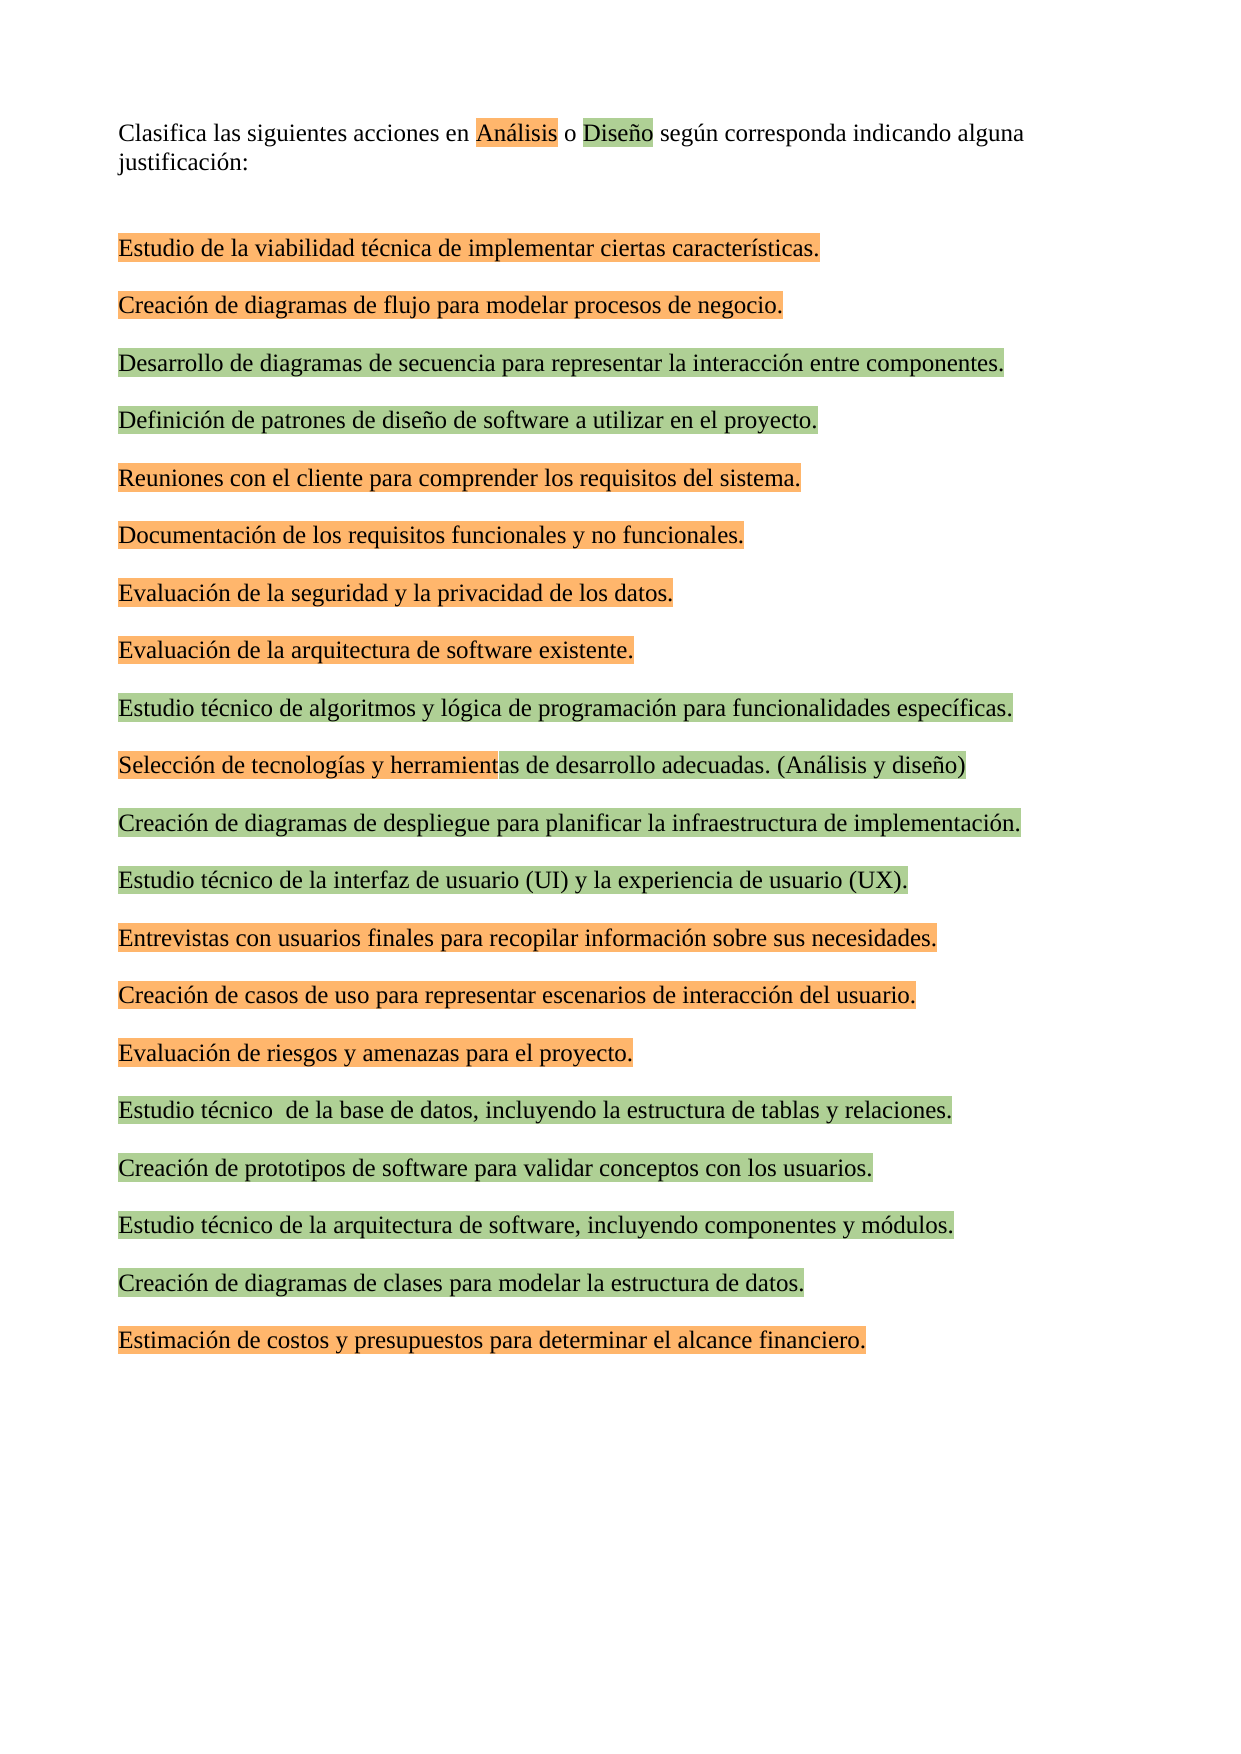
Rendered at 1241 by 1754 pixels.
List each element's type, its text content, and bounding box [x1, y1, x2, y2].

text Creación de diagramas de flujo para modelar procesos de negocio. [118, 291, 1122, 319]
text Evaluación de la seguridad y la privacidad de los datos. [118, 578, 1122, 607]
text Entrevistas con usuarios finales para recopilar información sobre sus necesidades. [118, 923, 1122, 952]
text Definición de patrones de diseño de software a utilizar en el proyecto. [118, 406, 1122, 434]
text Estimación de costos y presupuestos para determinar el alcance financiero. [118, 1326, 1122, 1354]
text Estudio de la viabilidad técnica de implementar ciertas características. [118, 233, 1122, 262]
text Creación de diagramas de despliegue para planificar la infraestructura de implementación. [118, 808, 1122, 837]
text Estudio técnico de la arquitectura de software, incluyendo componentes y módulos. [118, 1211, 1122, 1239]
text Estudio técnico de algoritmos y lógica de programación para funcionalidades específicas. [118, 693, 1122, 722]
text Selección de tecnologías y herramientas de desarrollo adecuadas. (Análisis y diseño) [118, 751, 1122, 779]
text Evaluación de la arquitectura de software existente. [118, 636, 1122, 664]
text Estudio técnico de la base de datos, incluyendo la estructura de tablas y relaciones. [118, 1096, 1122, 1124]
text Documentación de los requisitos funcionales y no funcionales. [118, 521, 1122, 549]
text Desarrollo de diagramas de secuencia para representar la interacción entre componentes. [118, 348, 1122, 377]
text Clasifica las siguientes acciones en Análisis o Diseño según corresponda indicando alguna justificación: [118, 118, 1122, 176]
text Estudio técnico de la interfaz de usuario (UI) y la experiencia de usuario (UX). [118, 866, 1122, 894]
text Reuniones con el cliente para comprender los requisitos del sistema. [118, 463, 1122, 492]
text Creación de diagramas de clases para modelar la estructura de datos. [118, 1268, 1122, 1297]
text Creación de prototipos de software para validar conceptos con los usuarios. [118, 1153, 1122, 1182]
text Creación de casos de uso para representar escenarios de interacción del usuario. [118, 981, 1122, 1009]
text Evaluación de riesgos y amenazas para el proyecto. [118, 1038, 1122, 1067]
